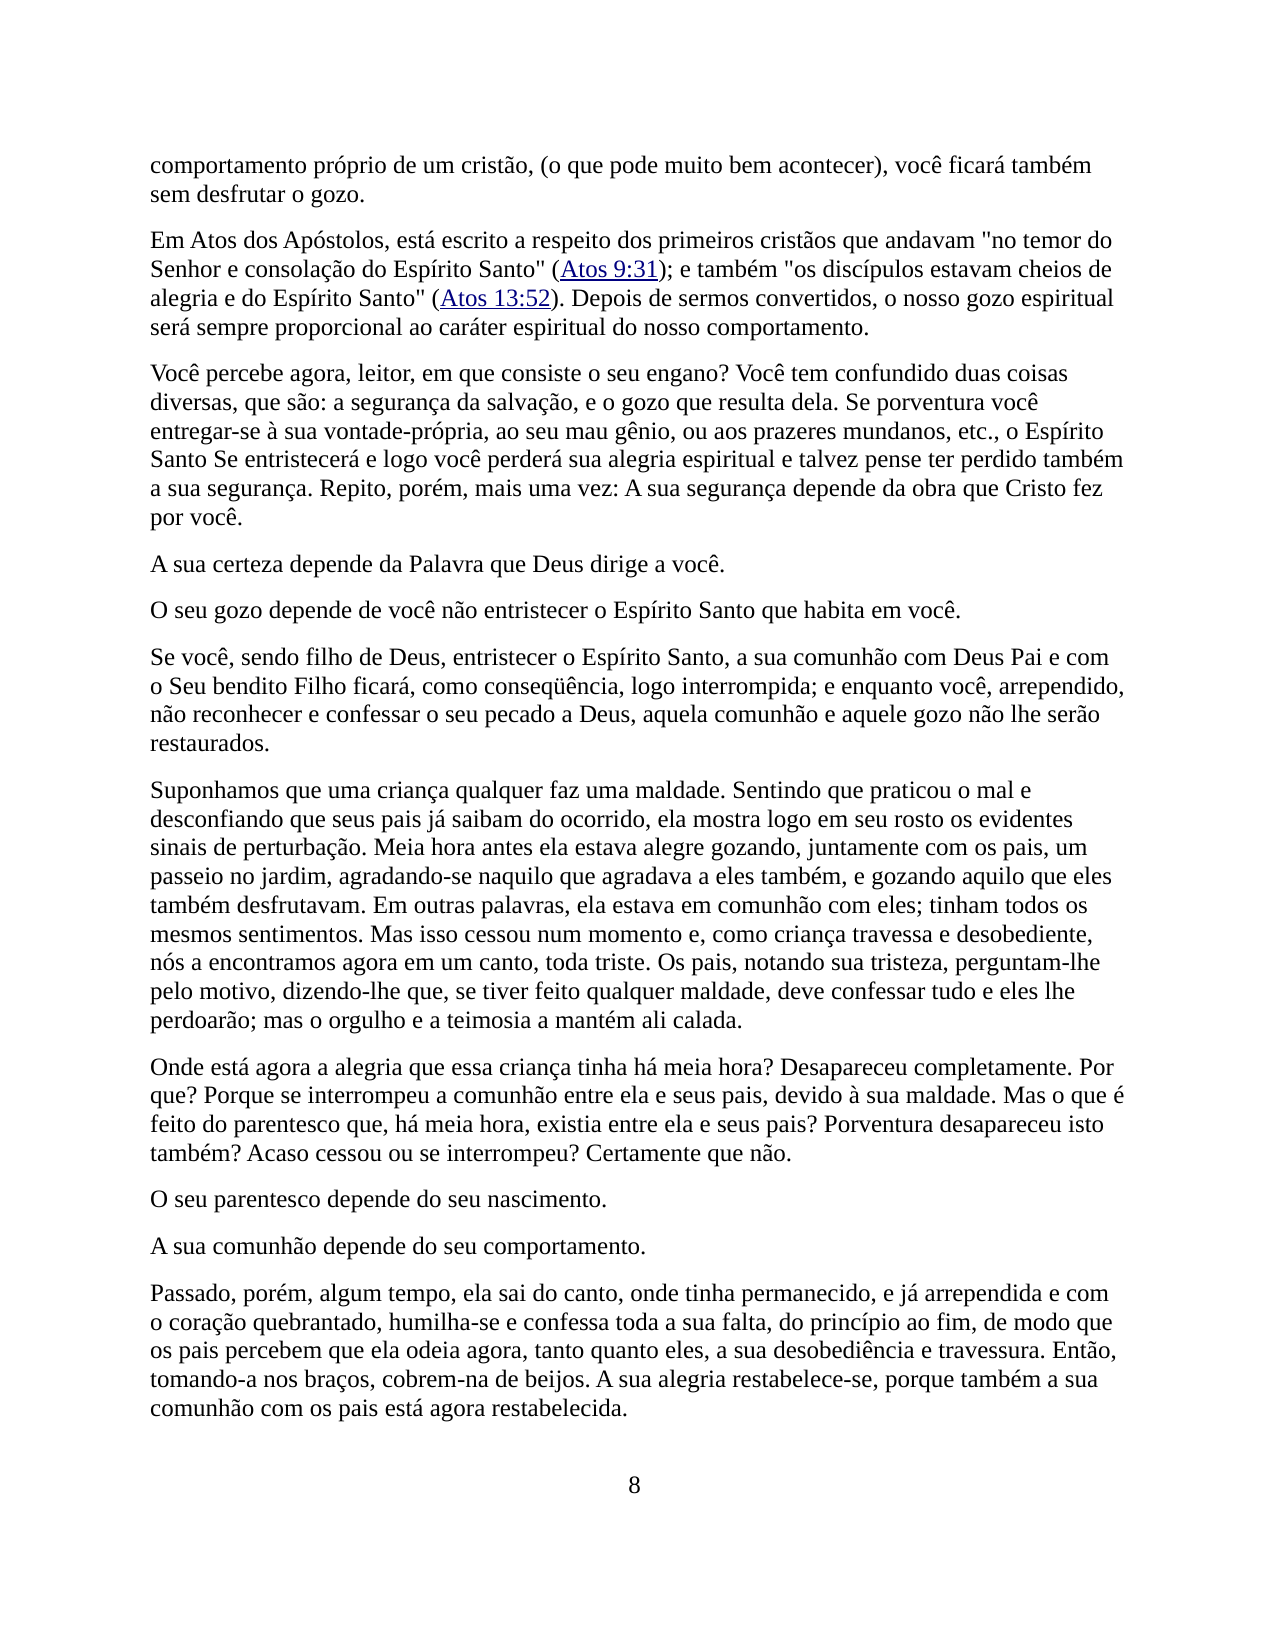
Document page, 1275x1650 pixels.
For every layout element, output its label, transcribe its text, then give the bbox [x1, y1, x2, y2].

text O seu gozo depende de você não entristecer o Espírito Santo que habita em você. [150, 595, 1125, 624]
text Se você, sendo filho de Deus, entristecer o Espírito Santo, a sua comunhão com Deus Pai e com o Seu bendito Filho ficará, como conseqüência, logo interrompida; e enquanto você, arrependido, não reconhecer e confessar o seu pecado a Deus, aquela comunhão e aquele gozo não lhe serão restaurados. [150, 642, 1125, 757]
text A sua comunhão depende do seu comportamento. [150, 1231, 1125, 1260]
text Em Atos dos Apóstolos, está escrito a respeito dos primeiros cristãos que andavam "no temor do Senhor e consolação do Espírito Santo" (Atos 9:31); e também "os discípulos estavam cheios de alegria e do Espírito Santo" (Atos 13:52). Depois de sermos convertidos, o nosso gozo espiritual será sempre proporcional ao caráter espiritual do nosso comportamento. [150, 225, 1125, 340]
text O seu parentesco depende do seu nascimento. [150, 1184, 1125, 1213]
text A sua certeza depende da Palavra que Deus dirige a você. [150, 549, 1125, 577]
text Suponhamos que uma criança qualquer faz uma maldade. Sentindo que praticou o mal e desconfiando que seus pais já saibam do ocorrido, ela mostra logo em seu rosto os evidentes sinais de perturbação. Meia hora antes ela estava alegre gozando, juntamente com os pais, um passeio no jardim, agradando-se naquilo que agradava a eles também, e gozando aquilo que eles também desfrutavam. Em outras palavras, ela estava em comunhão com eles; tinham todos os mesmos sentimentos. Mas isso cessou num momento e, como criança travessa e desobediente, nós a encontramos agora em um canto, toda triste. Os pais, notando sua tristeza, perguntam-lhe pelo motivo, dizendo-lhe que, se tiver feito qualquer maldade, deve confessar tudo e eles lhe perdoarão; mas o orgulho e a teimosia a mantém ali calada. [150, 775, 1125, 1034]
text Passado, porém, algum tempo, ela sai do canto, onde tinha permanecido, e já arrependida e com o coração quebrantado, humilha-se e confessa toda a sua falta, do princípio ao fim, de modo que os pais percebem que ela odeia agora, tanto quanto eles, a sua desobediência e travessura. Então, tomando-a nos braços, cobrem-na de beijos. A sua alegria restabelece-se, porque também a sua comunhão com os pais está agora restabelecida. [150, 1278, 1125, 1422]
text Você percebe agora, leitor, em que consiste o seu engano? Você tem confundido duas coisas diversas, que são: a segurança da salvação, e o gozo que resulta dela. Se porventura você entregar-se à sua vontade-própria, ao seu mau gênio, ou aos prazeres mundanos, etc., o Espírito Santo Se entristecerá e logo você perderá sua alegria espiritual e talvez pense ter perdido também a sua segurança. Repito, porém, mais uma vez: A sua segurança depende da obra que Cristo fez por você. [150, 358, 1125, 531]
text comportamento próprio de um cristão, (o que pode muito bem acontecer), você ficará também sem desfrutar o gozo. [150, 150, 1125, 207]
text Onde está agora a alegria que essa criança tinha há meia hora? Desapareceu completamente. Por que? Porque se interrompeu a comunhão entre ela e seus pais, devido à sua maldade. Mas o que é feito do parentesco que, há meia hora, existia entre ela e seus pais? Porventura desapareceu isto também? Acaso cessou ou se interrompeu? Certamente que não. [150, 1052, 1125, 1167]
